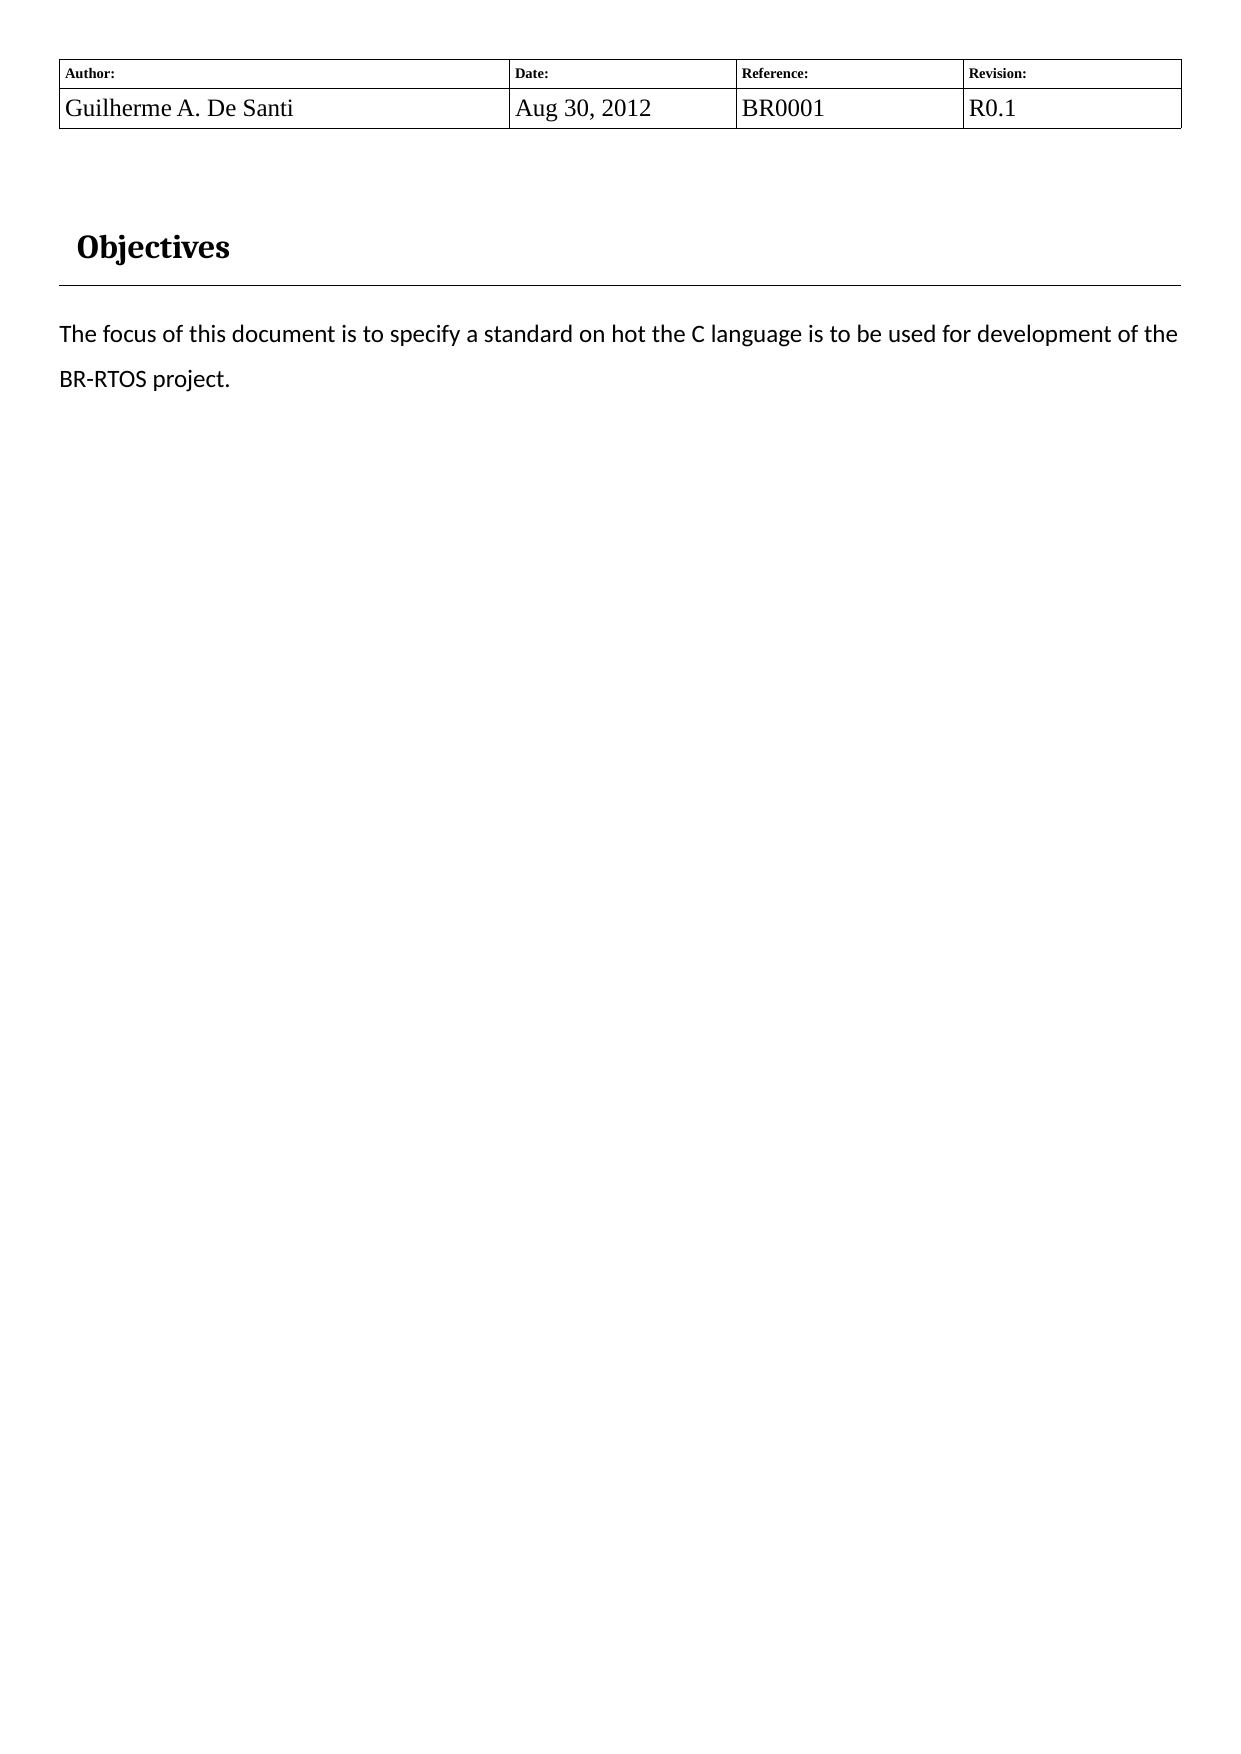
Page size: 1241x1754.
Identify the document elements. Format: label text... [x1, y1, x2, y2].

subtitle Objectives [59, 211, 1181, 285]
text The focus of this document is to specify a standard on hot the C language is to be used for development of the BR-RTOS project. [59, 318, 1181, 394]
